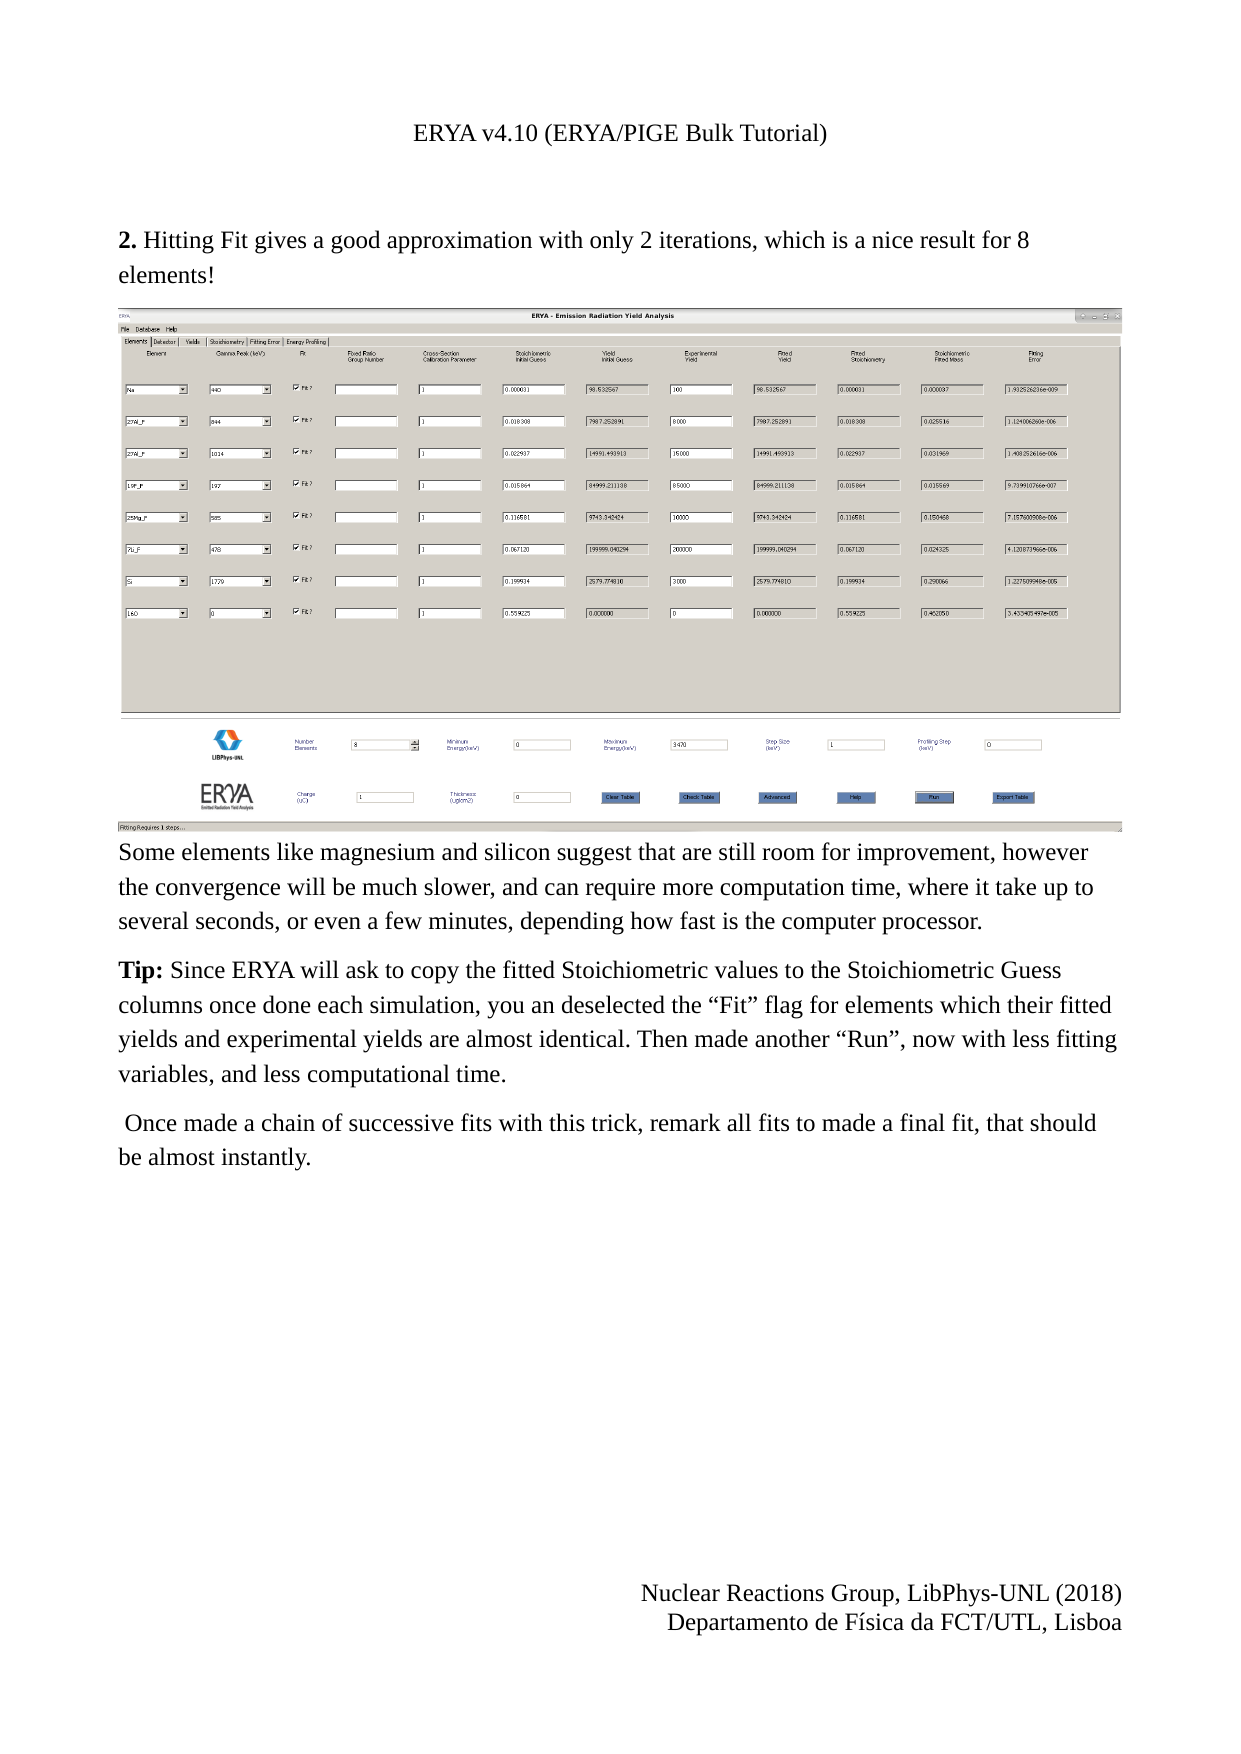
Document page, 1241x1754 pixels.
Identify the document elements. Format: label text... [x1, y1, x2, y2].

picture [118, 308, 1123, 832]
text Some elements like magnesium and silicon suggest that are still room for improvement, however the convergence will be much slower, and can require more computation time, where it take up to several seconds, or even a few minutes, depending how fast is the computer processor. [118, 832, 1122, 935]
text Once made a chain of successive fits with this trick, remark all fits to made a final fit, that should be almost instantly. [118, 1108, 1122, 1171]
text 2. Hitting Fit gives a good approximation with only 2 iterations, which is a nice result for 8 elements! [118, 225, 1122, 289]
text Tip: Since ERYA will ask to copy the fitted Stoichiometric values to the Stoichiometric Guess columns once done each simulation, you an deselected the “Fit” flag for elements which their fitted yields and experimental yields are almost identical. Then made another “Run”, now with less fitting variables, and less computational time. [118, 956, 1122, 1088]
